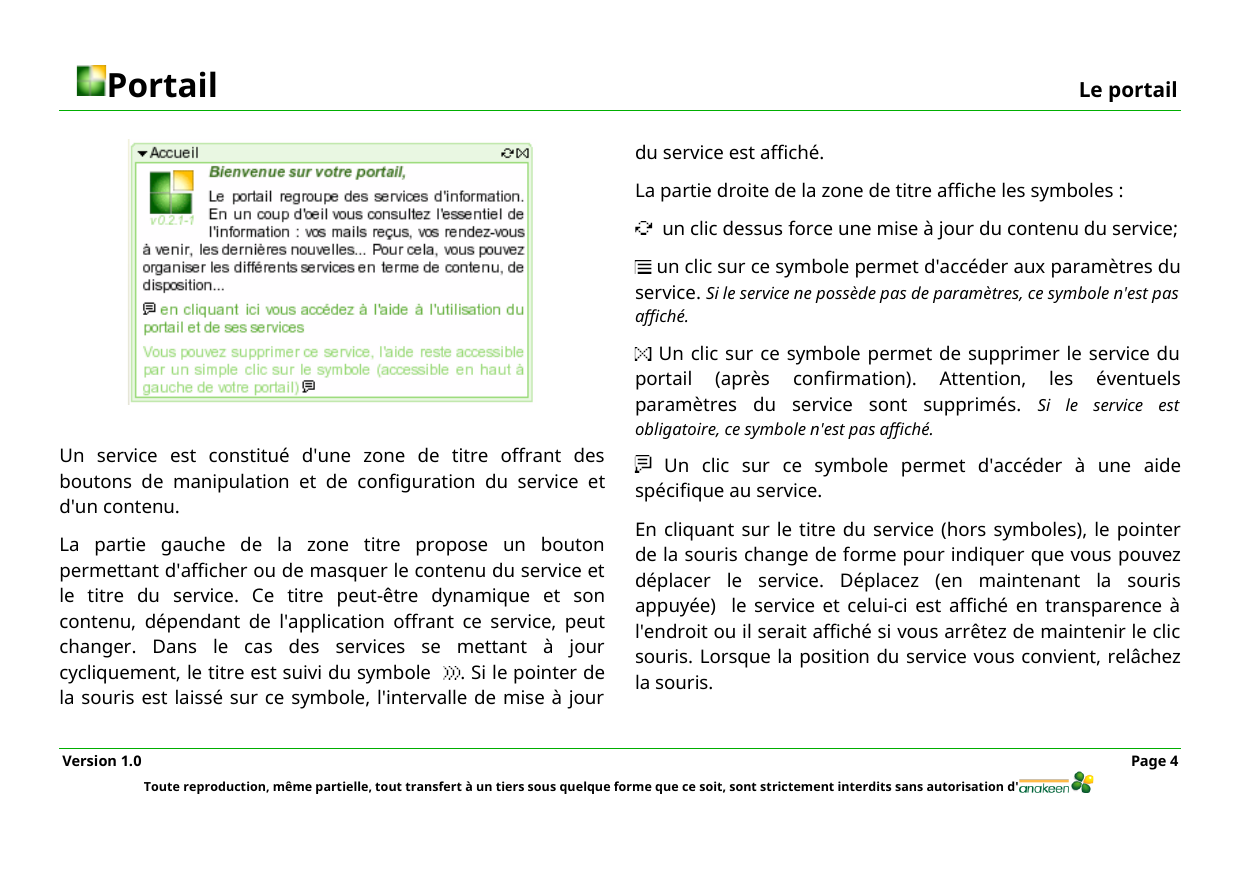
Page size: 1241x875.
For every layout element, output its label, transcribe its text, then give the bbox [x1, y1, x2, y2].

text Un clic sur ce symbole permet d'accéder à une aide spécifique au service. [635, 452, 1181, 503]
text Un service est constitué d'une zone de titre offrant des boutons de manipulation et de configuration du service et d'un contenu. [59, 442, 605, 519]
picture [443, 666, 461, 680]
picture [1019, 770, 1094, 793]
picture [127, 139, 537, 405]
picture [634, 347, 652, 361]
picture [635, 221, 653, 235]
text Un clic sur ce symbole permet de supprimer le service du portail (après confirmation). Attention, les éventuels paramètres du service sont supprimés. Si le service est obligatoire, ce symbole n'est pas affiché. [635, 340, 1181, 440]
picture [76, 65, 107, 96]
text un clic dessus force une mise à jour du contenu du service; [635, 216, 1181, 241]
text La partie gauche de la zone titre propose un bouton permettant d'afficher ou de masquer le contenu du service et le titre du service. Ce titre peut-être dynamique et son contenu, dépendant de l'application offrant ce service, peut changer. Dans le cas des services se mettant à jour cycliquement, le titre est suivi du symbole . Si le pointer de la souris est laissé sur ce symbole, l'intervalle de mise à jour [59, 532, 605, 710]
text En cliquant sur le titre du service (hors symboles), le pointer de la souris change de forme pour indiquer que vous pouvez déplacer le service. Déplacez (en maintenant la souris appuyée) le service et celui-ci est affiché en transparence à l'endroit ou il serait affiché si vous arrêtez de maintenir le clic souris. Lorsque la position du service vous convient, relâchez la souris. [635, 516, 1181, 694]
text un clic sur ce symbole permet d'accéder aux paramètres du service. Si le service ne possède pas de paramètres, ce symbole n'est pas affiché. [635, 254, 1181, 328]
picture [634, 260, 652, 274]
picture [634, 455, 652, 473]
text La partie droite de la zone de titre affiche les symboles : [635, 178, 1181, 203]
text du service est affiché. [635, 140, 1181, 165]
